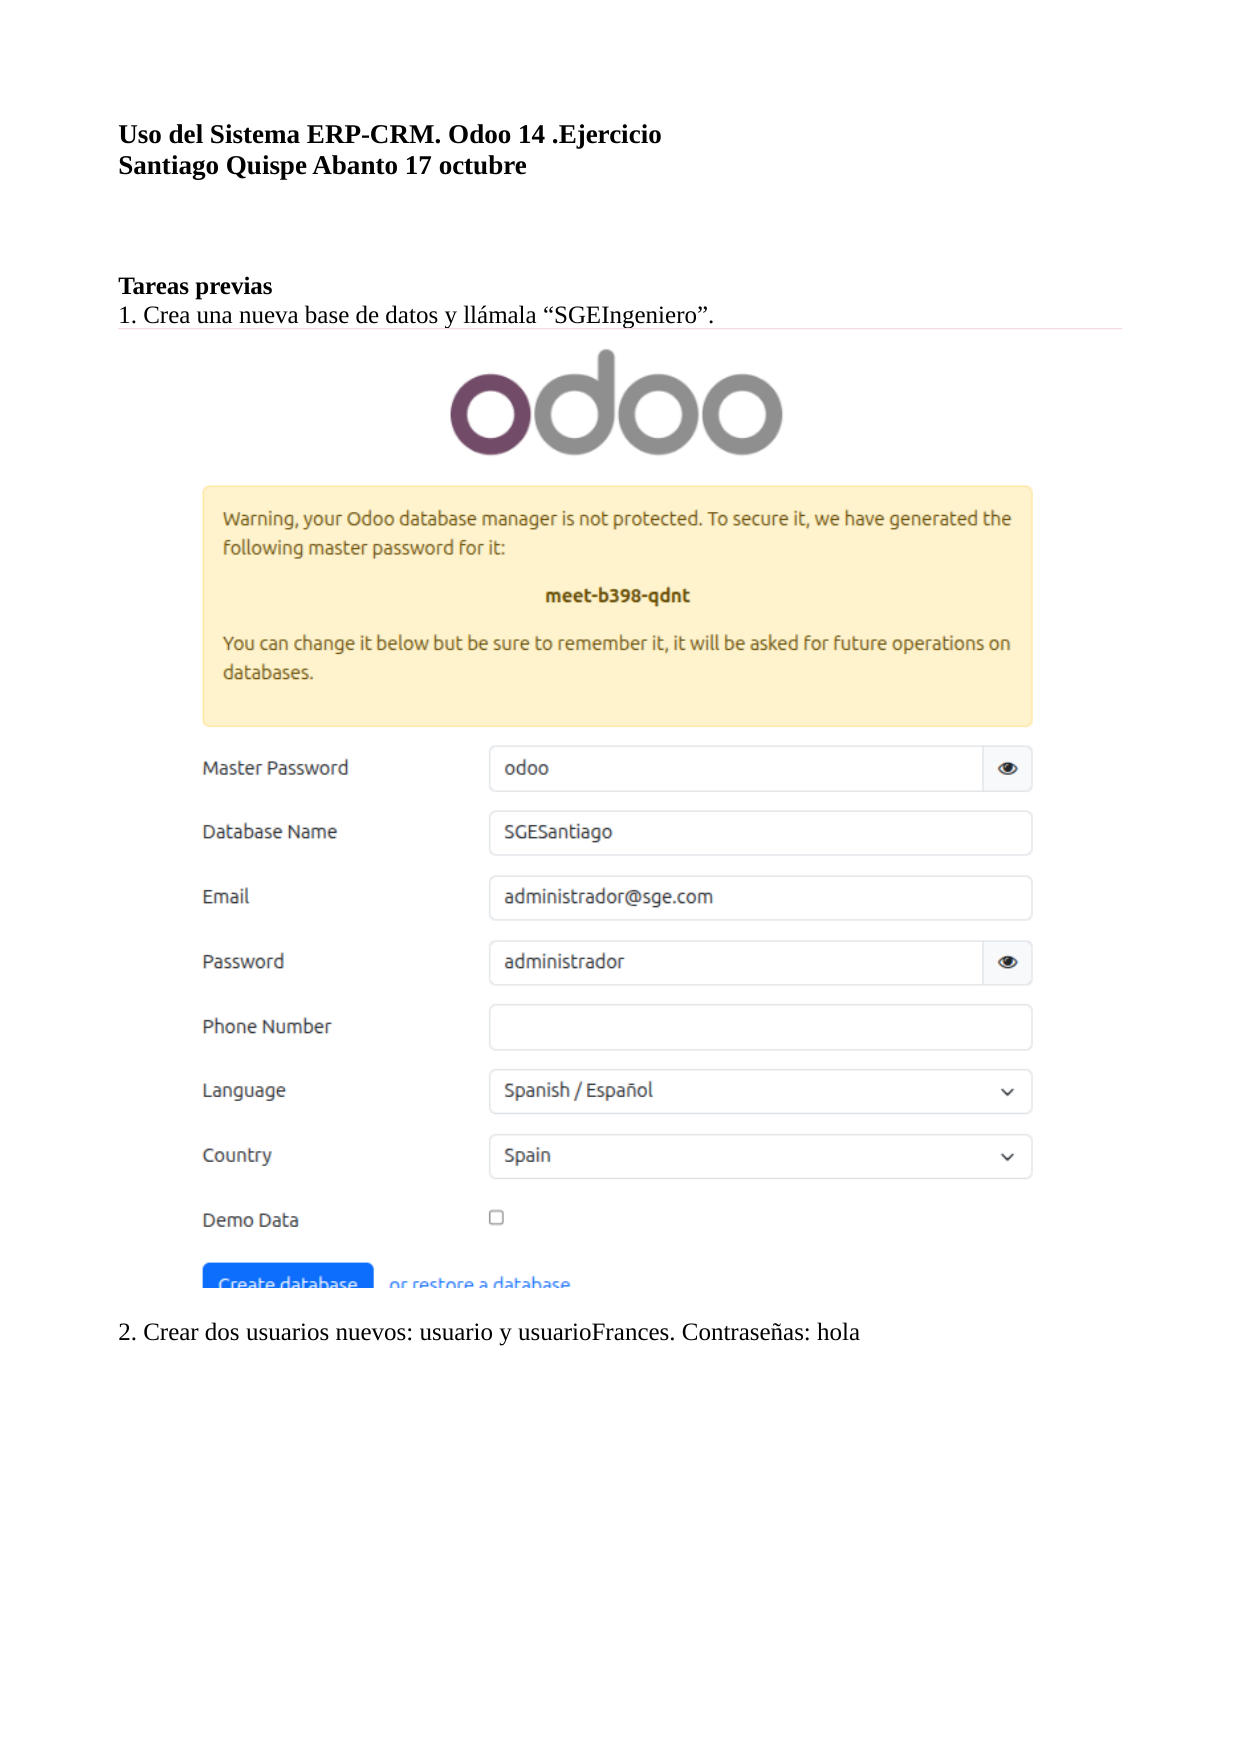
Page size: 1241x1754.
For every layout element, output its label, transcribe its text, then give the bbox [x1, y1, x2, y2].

text Uso del Sistema ERP-CRM. Odoo 14 .Ejercicio [118, 118, 1122, 149]
text 1. Crea una nueva base de datos y llámala “SGEIngeniero”. [118, 300, 1122, 328]
picture [118, 328, 1123, 1288]
text Tareas previas [118, 271, 1122, 300]
text 2. Crear dos usuarios nuevos: usuario y usuarioFrances. Contraseñas: hola [118, 1317, 1122, 1345]
text Santiago Quispe Abanto 17 octubre [118, 149, 1122, 180]
